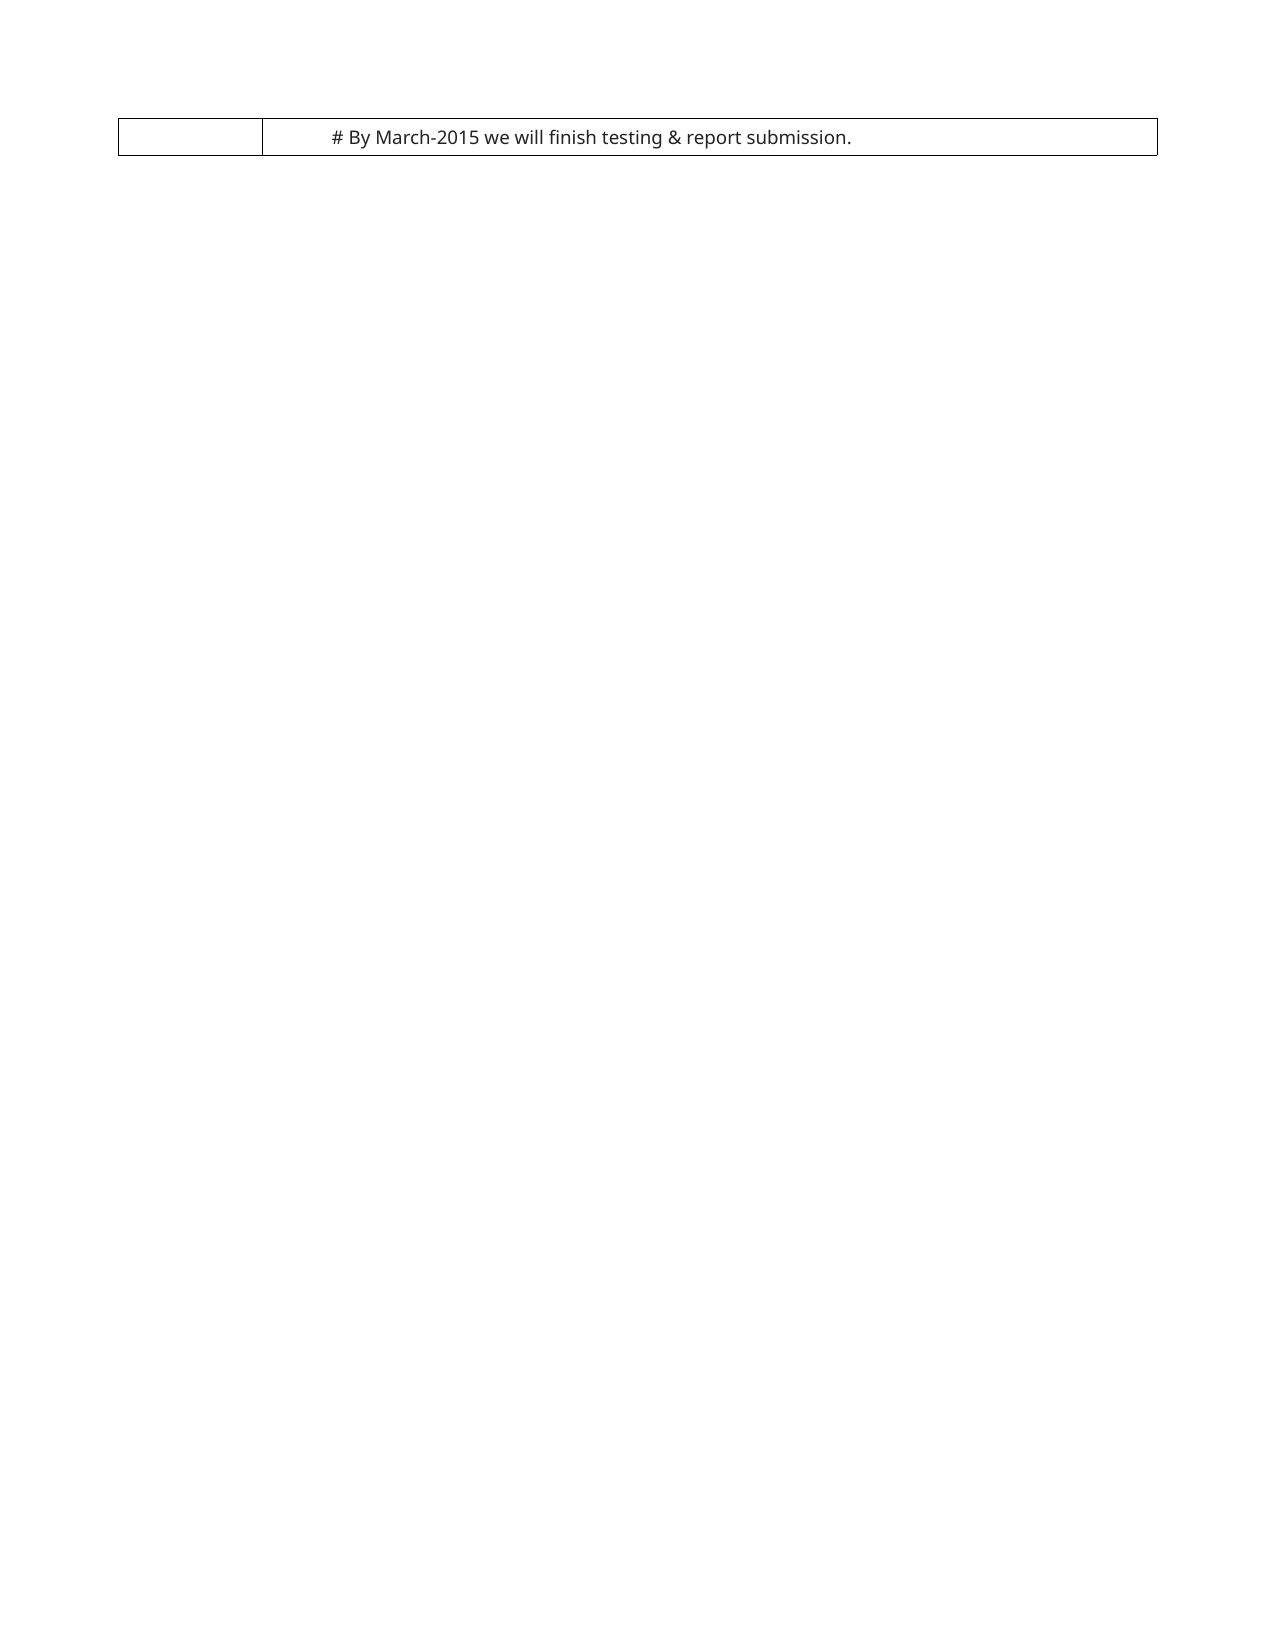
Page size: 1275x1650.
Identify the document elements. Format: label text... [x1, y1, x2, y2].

table_cell # By March-2015 we will finish testing & report submission. [263, 119, 1157, 155]
table_cell [119, 119, 262, 155]
